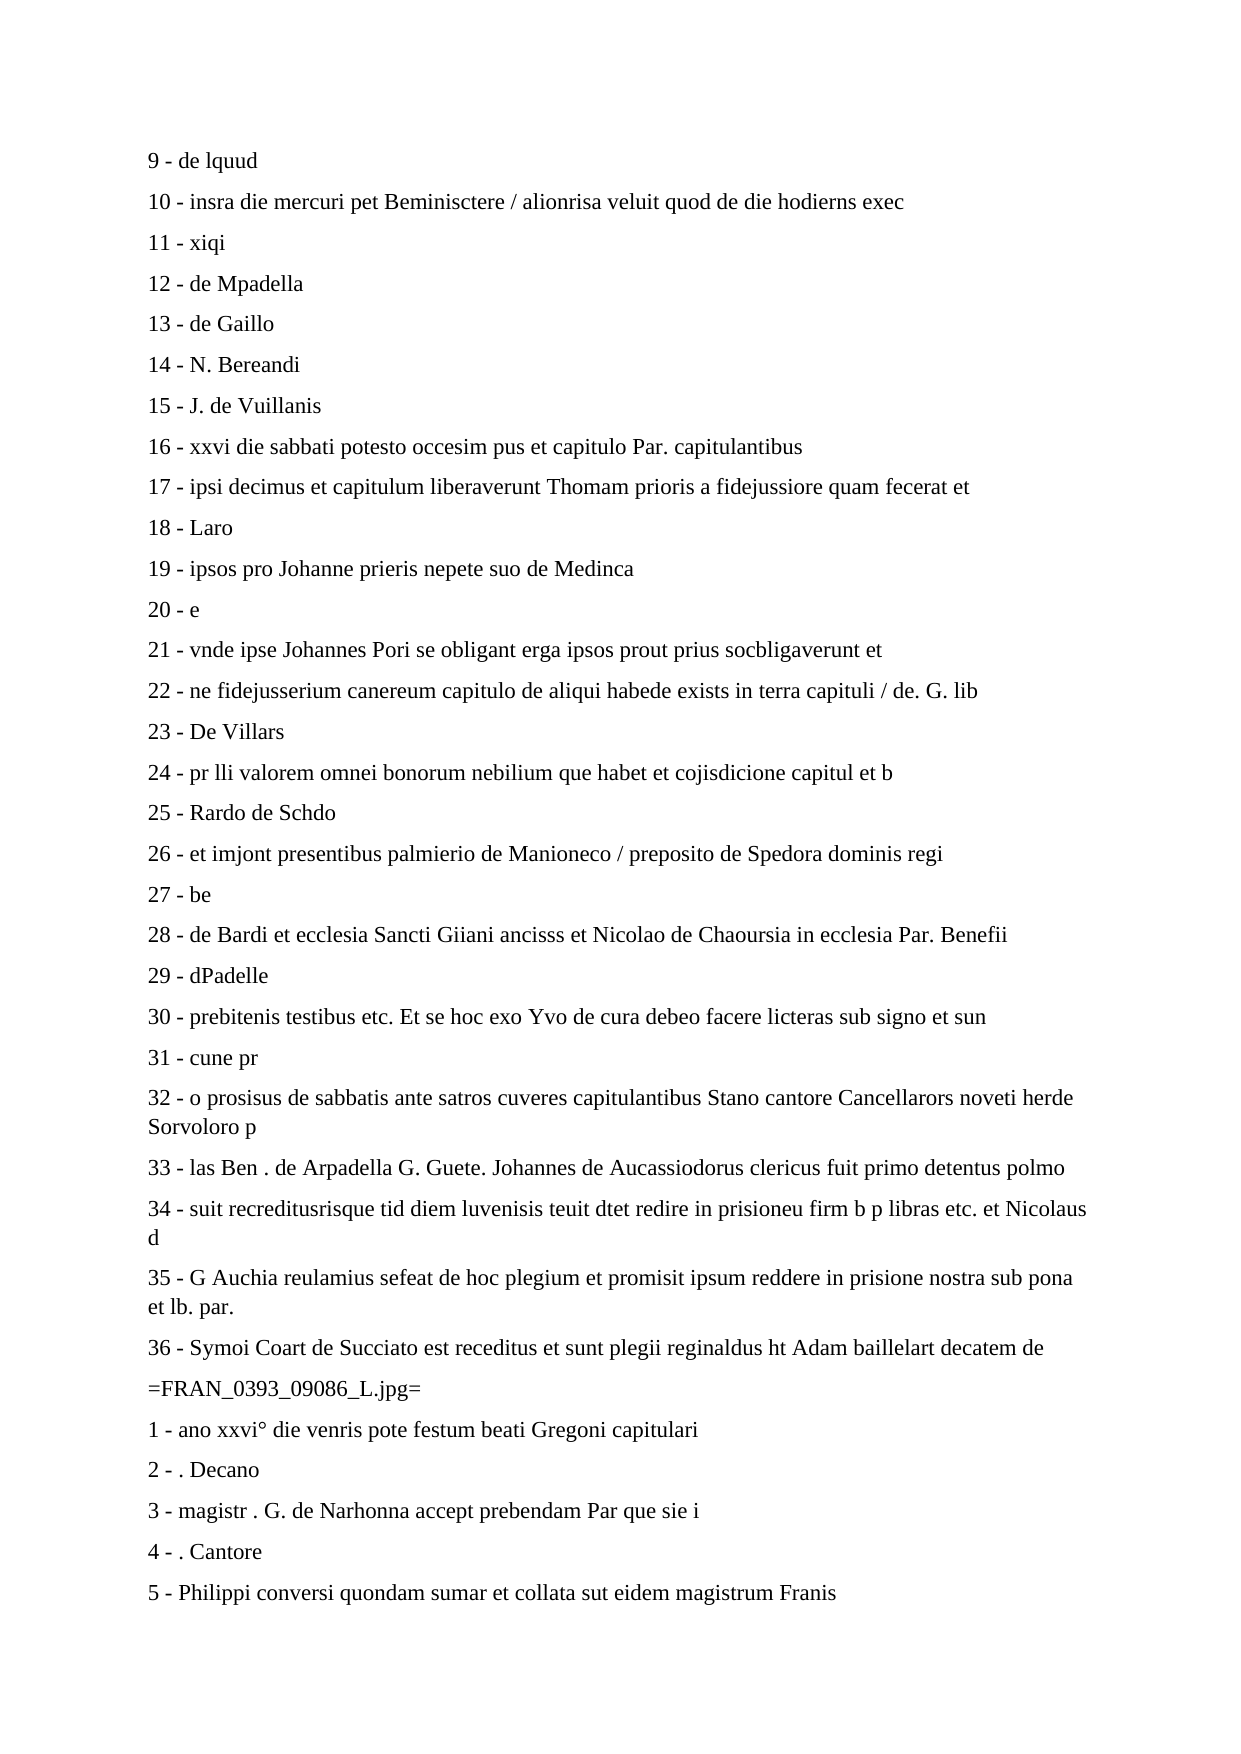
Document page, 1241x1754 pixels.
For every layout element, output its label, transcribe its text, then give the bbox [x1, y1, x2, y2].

text 27 - be [148, 881, 1093, 907]
text 11 - xiqi [148, 229, 1093, 255]
text 25 - Rardo de Schdo [148, 799, 1093, 826]
text 9 - de lquud [148, 148, 1093, 174]
text 22 - ne fidejusserium canereum capitulo de aliqui habede exists in terra capituli / de. G. lib [148, 677, 1093, 703]
text 2 - . Decano [148, 1456, 1093, 1483]
text 1 - ano xxvi° die venris pote festum beati Gregoni capitulari [148, 1416, 1093, 1442]
text 16 - xxvi die sabbati potesto occesim pus et capitulo Par. capitulantibus [148, 433, 1093, 459]
text 13 - de Gaillo [148, 311, 1093, 337]
text 35 - G Auchia reulamius sefeat de hoc plegium et promisit ipsum reddere in prisione nostra sub pona et lb. par. [148, 1264, 1093, 1320]
text 34 - suit recreditusrisque tid diem luvenisis teuit dtet redire in prisioneu firm b p libras etc. et Nicolaus d [148, 1195, 1093, 1250]
text =FRAN_0393_09086_L.jpg= [148, 1375, 1093, 1401]
text 24 - pr lli valorem omnei bonorum nebilium que habet et cojisdicione capitul et b [148, 758, 1093, 785]
text 23 - De Villars [148, 718, 1093, 744]
text 19 - ipsos pro Johanne prieris nepete suo de Medinca [148, 555, 1093, 581]
text 18 - Laro [148, 514, 1093, 541]
text 3 - magistr . G. de Narhonna accept prebendam Par que sie i [148, 1497, 1093, 1523]
text 21 - vnde ipse Johannes Pori se obligant erga ipsos prout prius socbligaverunt et [148, 636, 1093, 663]
text 32 - o prosisus de sabbatis ante satros cuveres capitulantibus Stano cantore Cancellarors noveti herde Sorvoloro p [148, 1084, 1093, 1140]
text 20 - e [148, 596, 1093, 622]
text 4 - . Cantore [148, 1538, 1093, 1564]
text 12 - de Mpadella [148, 270, 1093, 296]
text 15 - J. de Vuillanis [148, 392, 1093, 418]
text 26 - et imjont presentibus palmierio de Manioneco / preposito de Spedora dominis regi [148, 840, 1093, 866]
text 33 - las Ben . de Arpadella G. Guete. Johannes de Aucassiodorus clericus fuit primo detentus polmo [148, 1154, 1093, 1180]
text 29 - dPadelle [148, 962, 1093, 988]
text 36 - Symoi Coart de Succiato est receditus et sunt plegii reginaldus ht Adam baillelart decatem de [148, 1334, 1093, 1361]
text 30 - prebitenis testibus etc. Et se hoc exo Yvo de cura debeo facere licteras sub signo et sun [148, 1003, 1093, 1029]
text 5 - Philippi conversi quondam sumar et collata sut eidem magistrum Franis [148, 1578, 1093, 1605]
text 10 - insra die mercuri pet Beminisctere / alionrisa veluit quod de die hodierns exec [148, 188, 1093, 215]
text 14 - N. Bereandi [148, 351, 1093, 378]
text 28 - de Bardi et ecclesia Sancti Giiani ancisss et Nicolao de Chaoursia in ecclesia Par. Benefii [148, 921, 1093, 948]
text 17 - ipsi decimus et capitulum liberaverunt Thomam prioris a fidejussiore quam fecerat et [148, 473, 1093, 500]
text 31 - cune pr [148, 1044, 1093, 1070]
